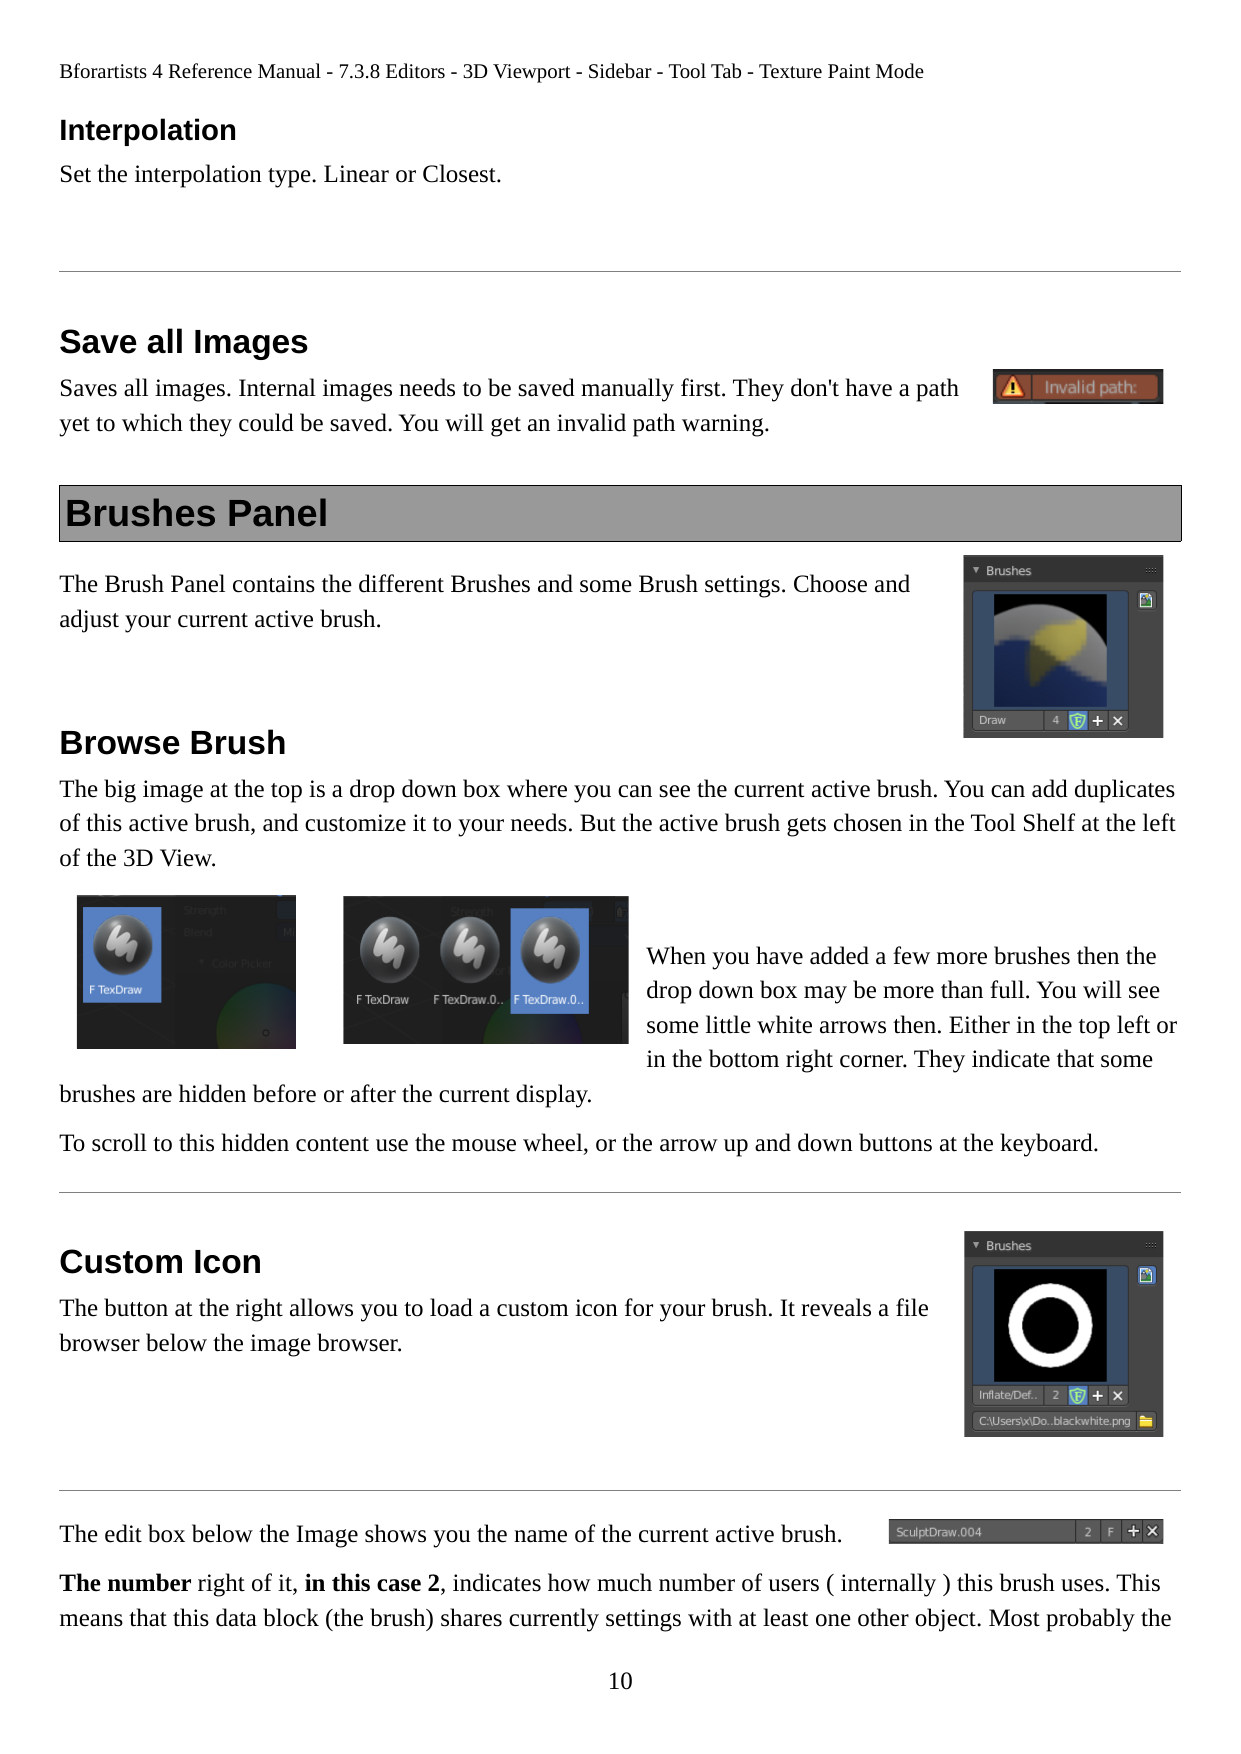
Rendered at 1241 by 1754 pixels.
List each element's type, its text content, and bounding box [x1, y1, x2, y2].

picture [963, 555, 1164, 738]
subtitle [1164, 1242, 1181, 1281]
table_header Brushes Panel [60, 486, 1181, 541]
text The edit box below the Image shows you the name of the current active brush. [59, 1519, 1181, 1548]
picture [76, 895, 296, 1049]
subtitle Save all Images [59, 322, 1181, 361]
text The number right of it, in this case 2, indicates how much number of users ( internally ) this brush uses. This means that this data block (the brush) shares currently settings with at least one other object. Most probably the [59, 1568, 1181, 1631]
text Set the interpolation type. Linear or Closest. [59, 159, 1181, 188]
picture [888, 1519, 1164, 1544]
subtitle Interpolation [59, 113, 1181, 146]
subtitle Browse Brush [59, 723, 1181, 762]
picture [992, 369, 1164, 404]
text Saves all images. Internal images needs to be saved manually first. They don't have a path yet to which they could be saved. You will get an invalid path warning. [59, 373, 1181, 436]
text When you have added a few more brushes then the drop down box may be more than full. You will see some little white arrows then. Either in the top left or in the bottom right corner. They indicate that some brushes are hidden before or after the current display. [59, 941, 1181, 1108]
text The big image at the top is a drop down box where you can see the current active brush. You can add duplicates of this active brush, and customize it to your needs. But the active brush gets chosen in the Tool Shelf at the left of the 3D View. [59, 774, 1181, 872]
subtitle Custom Icon [59, 1242, 964, 1281]
picture [964, 1231, 1164, 1437]
text The button at the right allows you to load a custom icon for your brush. It reveals a file browser below the image browser. [59, 1293, 964, 1357]
text The Brush Panel contains the different Brushes and some Brush settings. Choose and adjust your current active brush. [59, 569, 963, 633]
text To scroll to this hidden content use the mouse wheel, or the arrow up and down buttons at the keyboard. [59, 1128, 1181, 1157]
picture [343, 896, 629, 1044]
